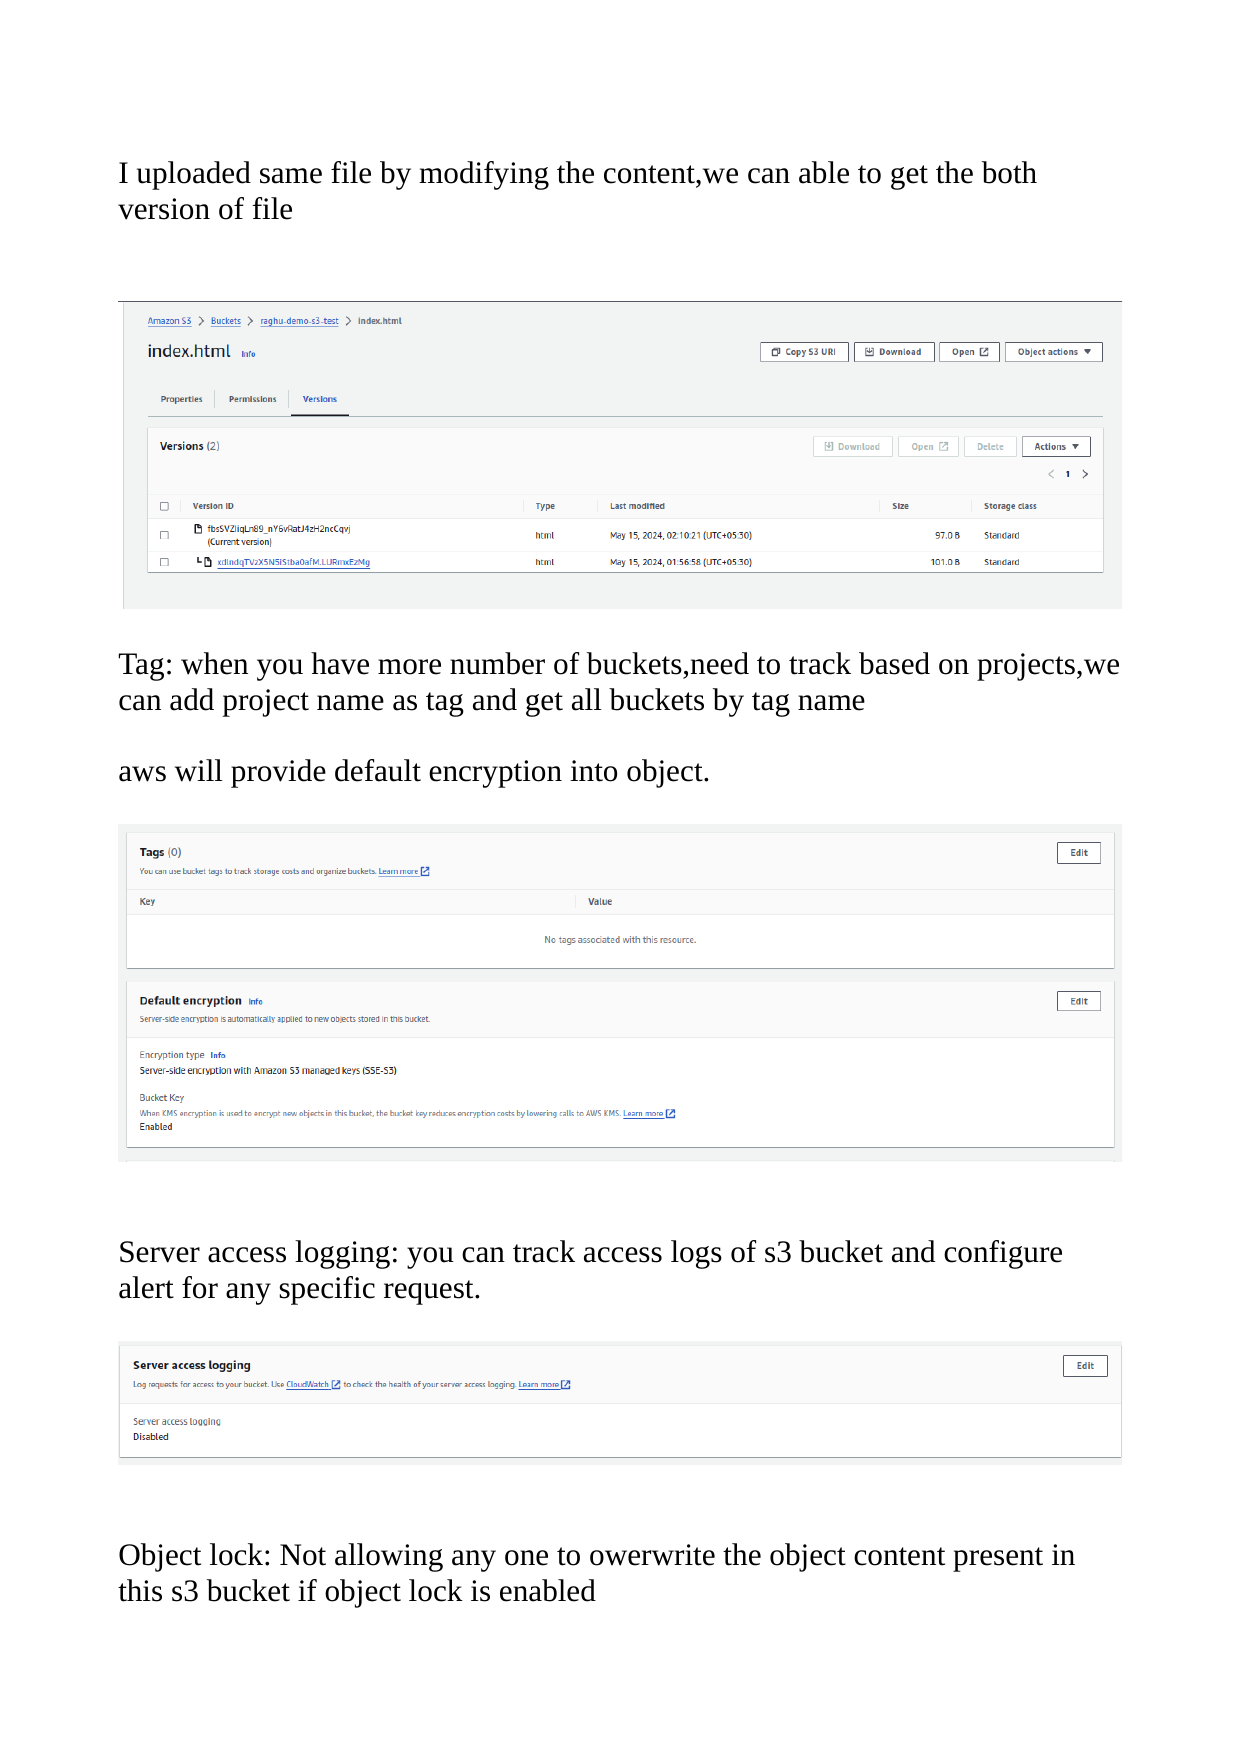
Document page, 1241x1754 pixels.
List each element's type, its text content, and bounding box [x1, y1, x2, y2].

picture [118, 1341, 1123, 1465]
text Server access logging: you can track access logs of s3 bucket and configure alert for any specific request. [118, 1233, 1122, 1305]
text Object lock: Not allowing any one to owerwrite the object content present in this s3 bucket if object lock is enabled [118, 1536, 1122, 1608]
text I uploaded same file by modifying the content,we can able to get the both version of file [118, 154, 1122, 226]
text aws will provide default encryption into object. [118, 753, 1122, 789]
picture [118, 301, 1123, 609]
text Tag: when you have more number of buckets,need to track based on projects,we can add project name as tag and get all buckets by tag name [118, 645, 1122, 717]
picture [118, 824, 1123, 1162]
